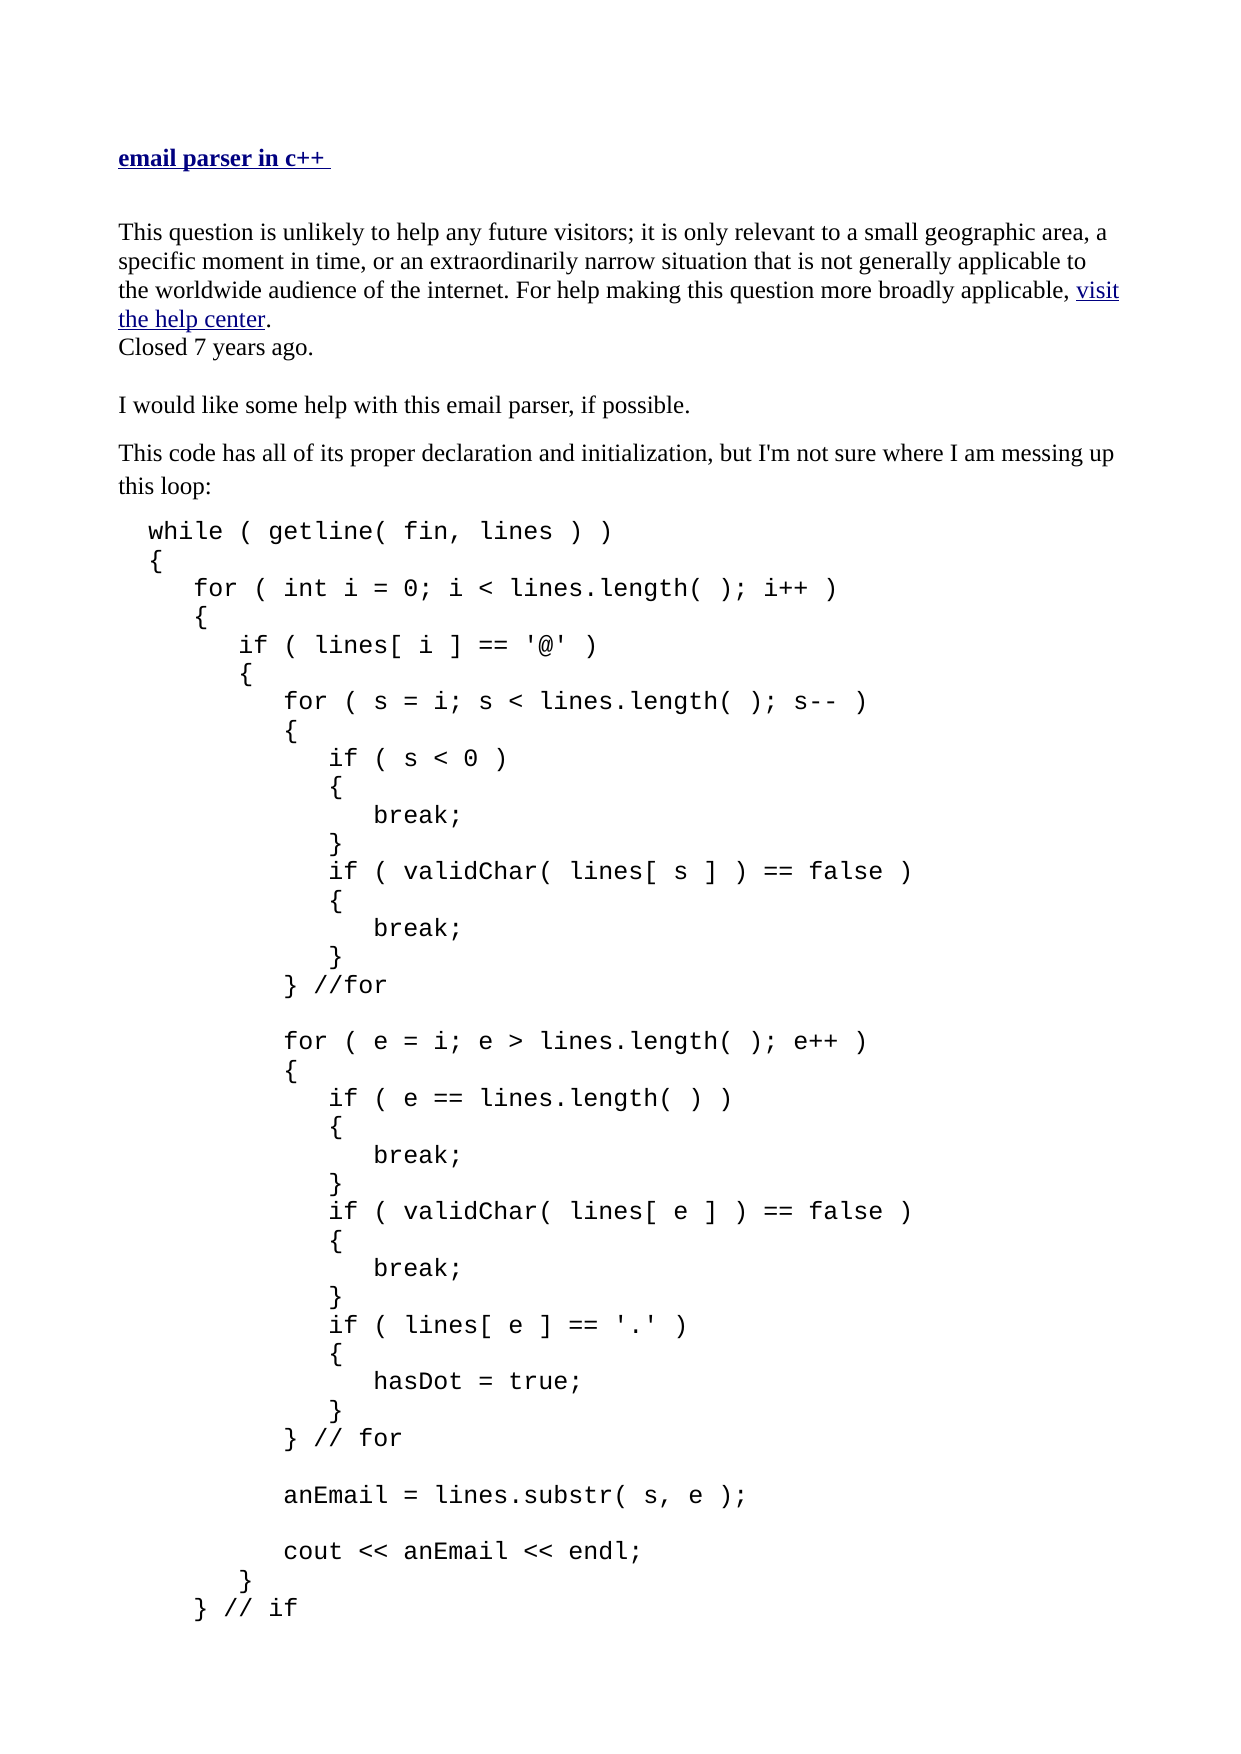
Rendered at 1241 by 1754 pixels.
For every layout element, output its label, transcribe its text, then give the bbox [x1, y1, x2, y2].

text } [118, 1171, 1122, 1199]
text anEmail = lines.substr( s, e ); [118, 1482, 1122, 1511]
text } // for [118, 1426, 1122, 1454]
text cout << anEmail << endl; [118, 1539, 1122, 1567]
text break; [118, 1256, 1122, 1284]
text hasDot = true; [118, 1369, 1122, 1397]
text { [118, 547, 1122, 576]
text This code has all of its proper declaration and initialization, but I'm not sure where I am messing up this loop: [118, 438, 1122, 500]
text if ( e == lines.length( ) ) [118, 1086, 1122, 1114]
text if ( s < 0 ) [118, 746, 1122, 774]
text { [118, 887, 1122, 916]
text if ( validChar( lines[ s ] ) == false ) [118, 859, 1122, 887]
text } [118, 944, 1122, 972]
text } [118, 1567, 1122, 1596]
text } [118, 1284, 1122, 1312]
text } //for [118, 972, 1122, 1001]
text break; [118, 802, 1122, 831]
text This question is unlikely to help any future visitors; it is only relevant to a small geographic area, a specific moment in time, or an extraordinarily narrow situation that is not generally applicable to the worldwide audience of the internet. For help making this question more broadly applicable, visit the help center. [118, 217, 1122, 332]
text { [118, 774, 1122, 802]
text Closed 7 years ago. [118, 332, 1122, 361]
text { [118, 1114, 1122, 1142]
text { [118, 1057, 1122, 1086]
text { [118, 717, 1122, 746]
text } [118, 831, 1122, 859]
text if ( validChar( lines[ e ] ) == false ) [118, 1199, 1122, 1227]
text { [118, 1341, 1122, 1369]
text for ( s = i; s < lines.length( ); s-- ) [118, 689, 1122, 717]
text while ( getline( fin, lines ) ) [118, 519, 1122, 547]
text } [118, 1397, 1122, 1426]
text I would like some help with this email parser, if possible. [118, 391, 1122, 419]
text if ( lines[ i ] == '@' ) [118, 632, 1122, 661]
text break; [118, 1142, 1122, 1171]
text break; [118, 916, 1122, 944]
text for ( int i = 0; i < lines.length( ); i++ ) [118, 576, 1122, 604]
text { [118, 661, 1122, 689]
text for ( e = i; e > lines.length( ); e++ ) [118, 1029, 1122, 1057]
subtitle email parser in c++ [118, 143, 1122, 172]
text if ( lines[ e ] == '.' ) [118, 1312, 1122, 1341]
text } // if [118, 1596, 1122, 1624]
text { [118, 604, 1122, 632]
text { [118, 1227, 1122, 1256]
